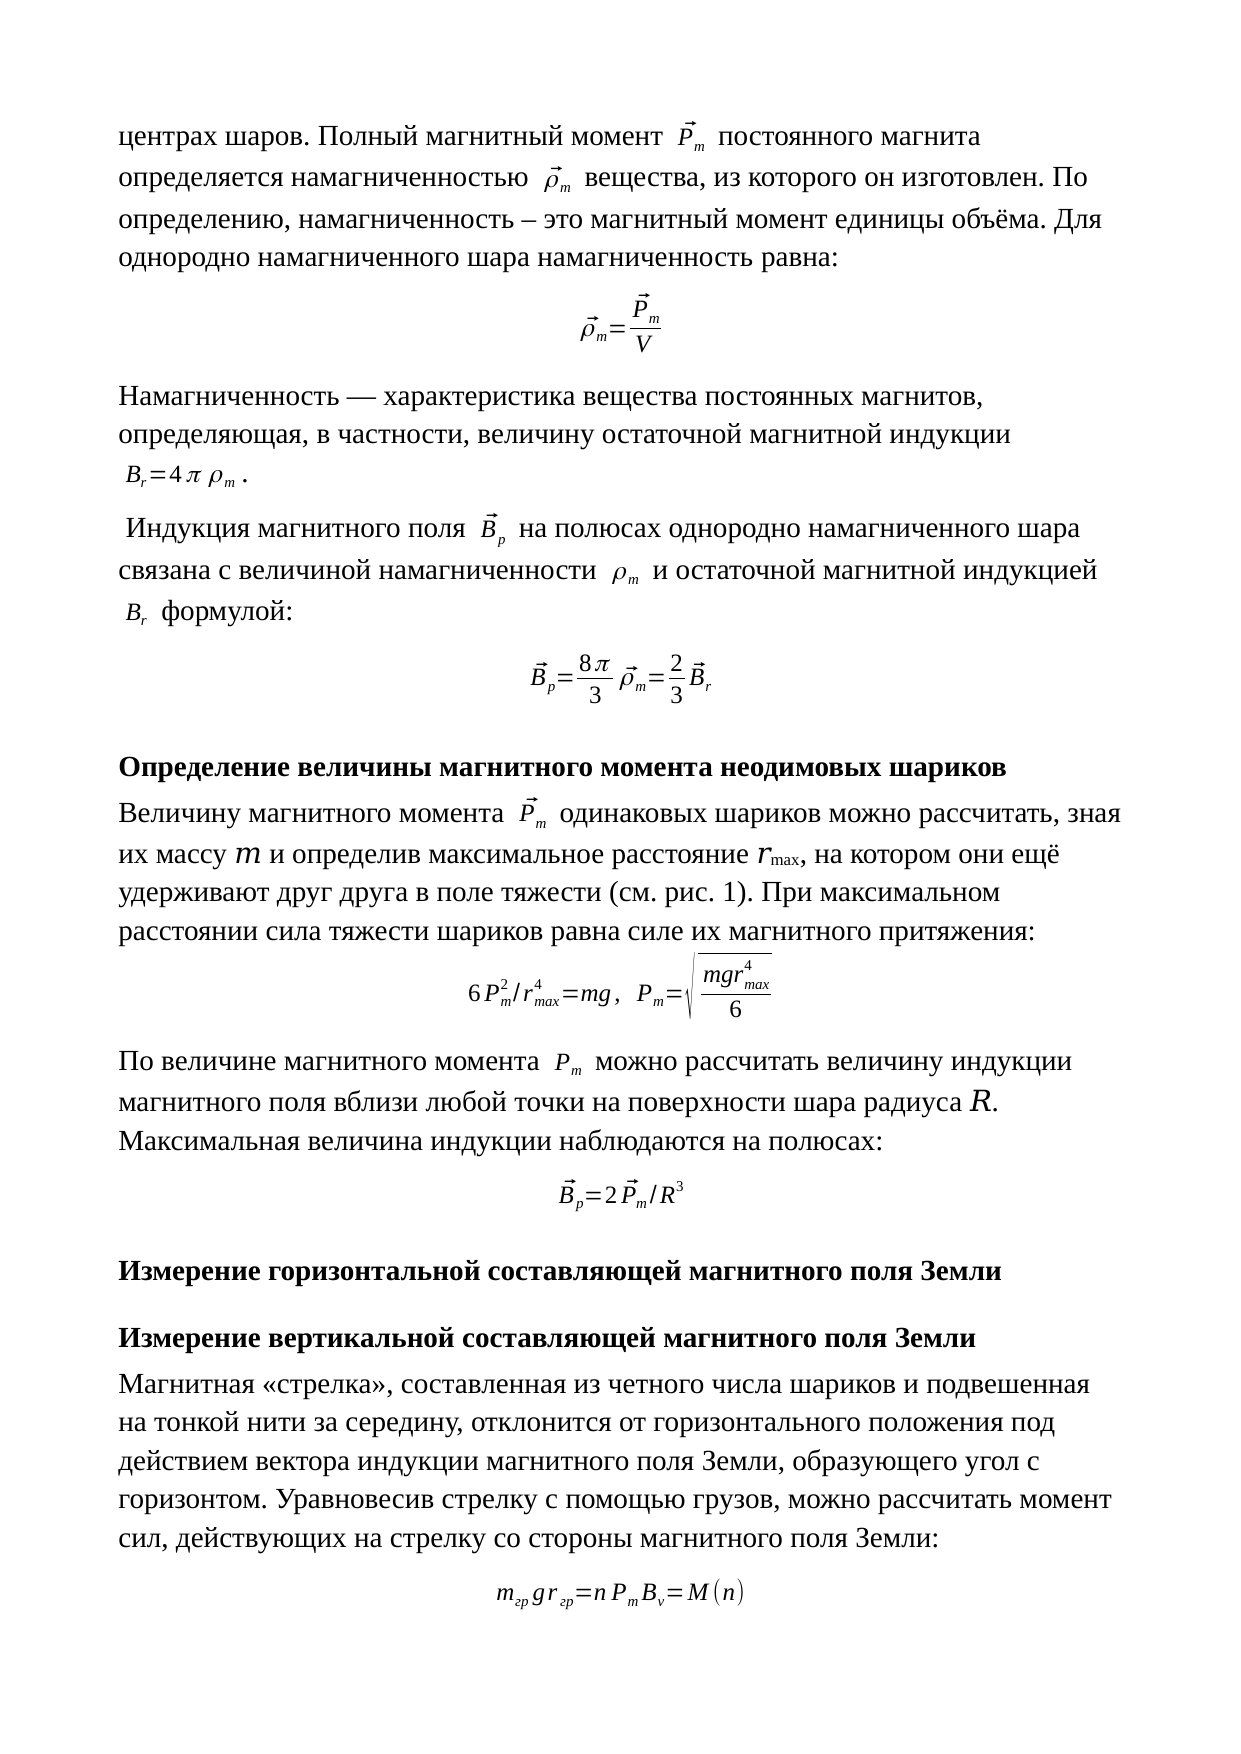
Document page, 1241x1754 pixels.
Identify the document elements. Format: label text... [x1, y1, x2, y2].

text Намагниченность — характеристика вещества постоянных магнитов, определяющая, в частности, величину остаточной магнитной индукции . [118, 378, 1122, 491]
text Величину магнитного момента одинаковых шариков можно рассчитать, зная их массу 𝑚 и определив максимальное расстояние 𝑟max, на котором они ещё удерживают друг друга в поле тяжести (см. рис. 1). При максимальном расстоянии сила тяжести шариков равна силе их магнитного притяжения: [118, 795, 1122, 1024]
subtitle Измерение горизонтальной составляющей магнитного поля Земли [118, 1253, 1122, 1287]
text центрах шаров. Полный магнитный момент постоянного магнита определяется намагниченностью вещества, из которого он изготовлен. По определению, намагниченность – это магнитный момент единицы объёма. Для однородно намагниченного шара намагниченность равна: [118, 118, 1122, 273]
text Индукция магнитного поля на полюсах однородно намагниченного шара связана с величиной намагниченности и остаточной магнитной индукцией формулой: [118, 511, 1122, 630]
text По величине магнитного момента можно рассчитать величину индукции магнитного поля вблизи любой точки на поверхности шара радиуса 𝑅. Максимальная величина индукции наблюдаются на полюсах: [118, 1043, 1122, 1157]
subtitle Измерение вертикальной составляющей магнитного поля Земли [118, 1320, 1122, 1353]
text Магнитная «стрелка», составленная из четного числа шариков и подвешенная на тонкой нити за середину, отклонится от горизонтального положения под действием вектора индукции магнитного поля Земли, образующего угол с горизонтом. Уравновесив стрелку с помощью грузов, можно рассчитать момент сил, действующих на стрелку со стороны магнитного поля Земли: [118, 1366, 1122, 1554]
subtitle Определение величины магнитного момента неодимовых шариков [118, 749, 1122, 782]
